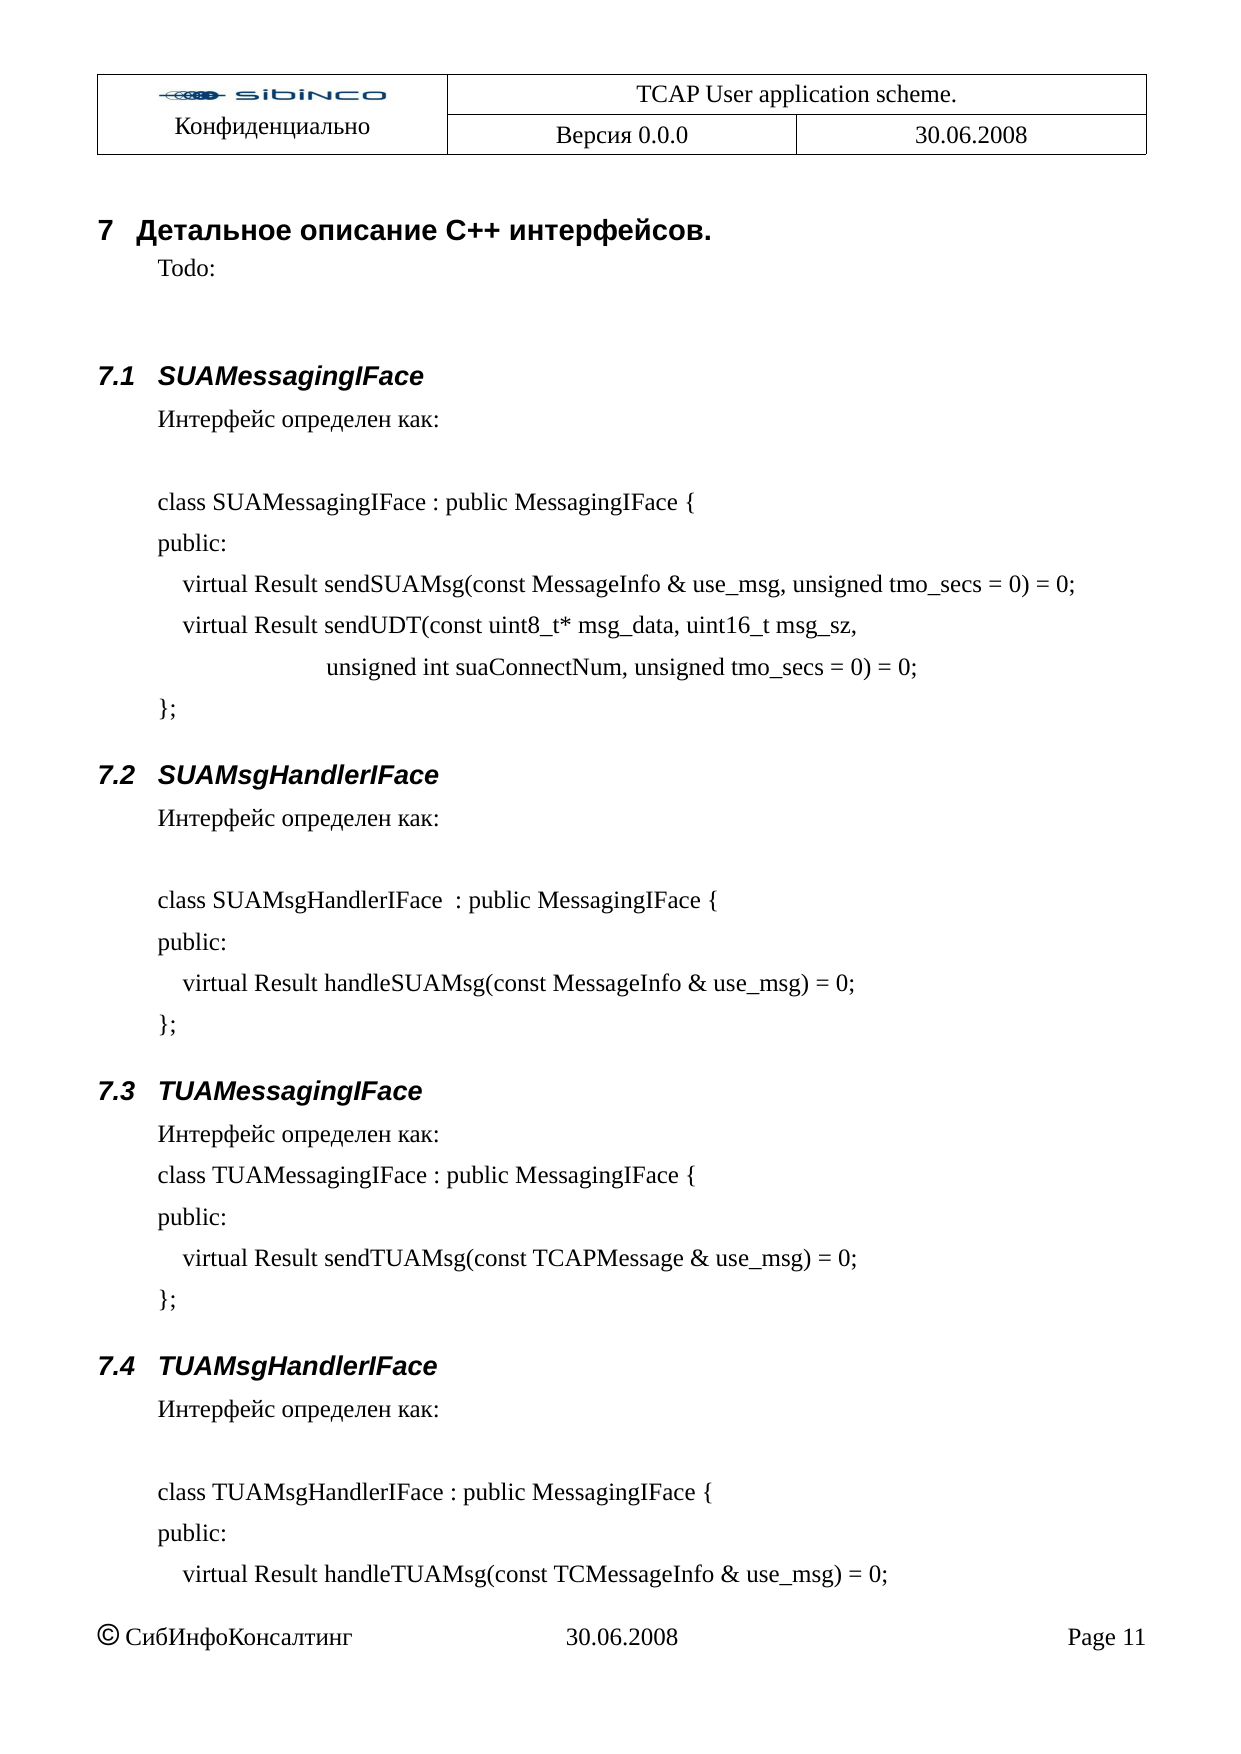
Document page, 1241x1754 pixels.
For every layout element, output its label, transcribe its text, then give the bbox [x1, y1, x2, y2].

text virtual Result handleSUAMsg(const MessageInfo & use_msg) = 0; [97, 968, 1146, 997]
text virtual Result handleTUAMsg(const TCMessageInfo & use_msg) = 0; [97, 1559, 1146, 1588]
text Интерфейс определен как: [97, 1119, 1146, 1148]
text class SUAMsgHandlerIFace : public MessagingIFace { [97, 885, 1146, 914]
text public: [97, 927, 1146, 955]
text Интерфейс определен как: [97, 404, 1146, 433]
text public: [97, 528, 1146, 557]
text public: [97, 1202, 1146, 1230]
text Интерфейс определен как: [97, 1394, 1146, 1423]
text }; [97, 1009, 1146, 1038]
text virtual Result sendTUAMsg(const TCAPMessage & use_msg) = 0; [97, 1243, 1146, 1272]
subtitle Детальное описание С++ интерфейсов. [97, 213, 1146, 247]
text virtual Result sendUDT(const uint8_t* msg_data, uint16_t msg_sz, [97, 610, 1146, 639]
text }; [97, 693, 1146, 722]
text virtual Result sendSUAMsg(const MessageInfo & use_msg, unsigned tmo_secs = 0) = 0; [97, 569, 1146, 598]
text class SUAMessagingIFace : public MessagingIFace { [97, 487, 1146, 515]
subtitle SUAMessagingIFace [97, 360, 1146, 392]
subtitle ТUAMessagingIFace [97, 1075, 1146, 1107]
subtitle SUAMsgHandlerIFace [97, 759, 1146, 790]
text class TUAMsgHandlerIFace : public MessagingIFace { [97, 1477, 1146, 1505]
subtitle ТUAMsgHandlerIFace [97, 1350, 1146, 1382]
text public: [97, 1518, 1146, 1547]
text class TUAMessagingIFace : public MessagingIFace { [97, 1160, 1146, 1189]
text Интерфейс определен как: [97, 803, 1146, 832]
text }; [97, 1284, 1146, 1313]
text unsigned int suaConnectNum, unsigned tmo_secs = 0) = 0; [97, 652, 1146, 680]
text Todo: [97, 253, 1146, 282]
